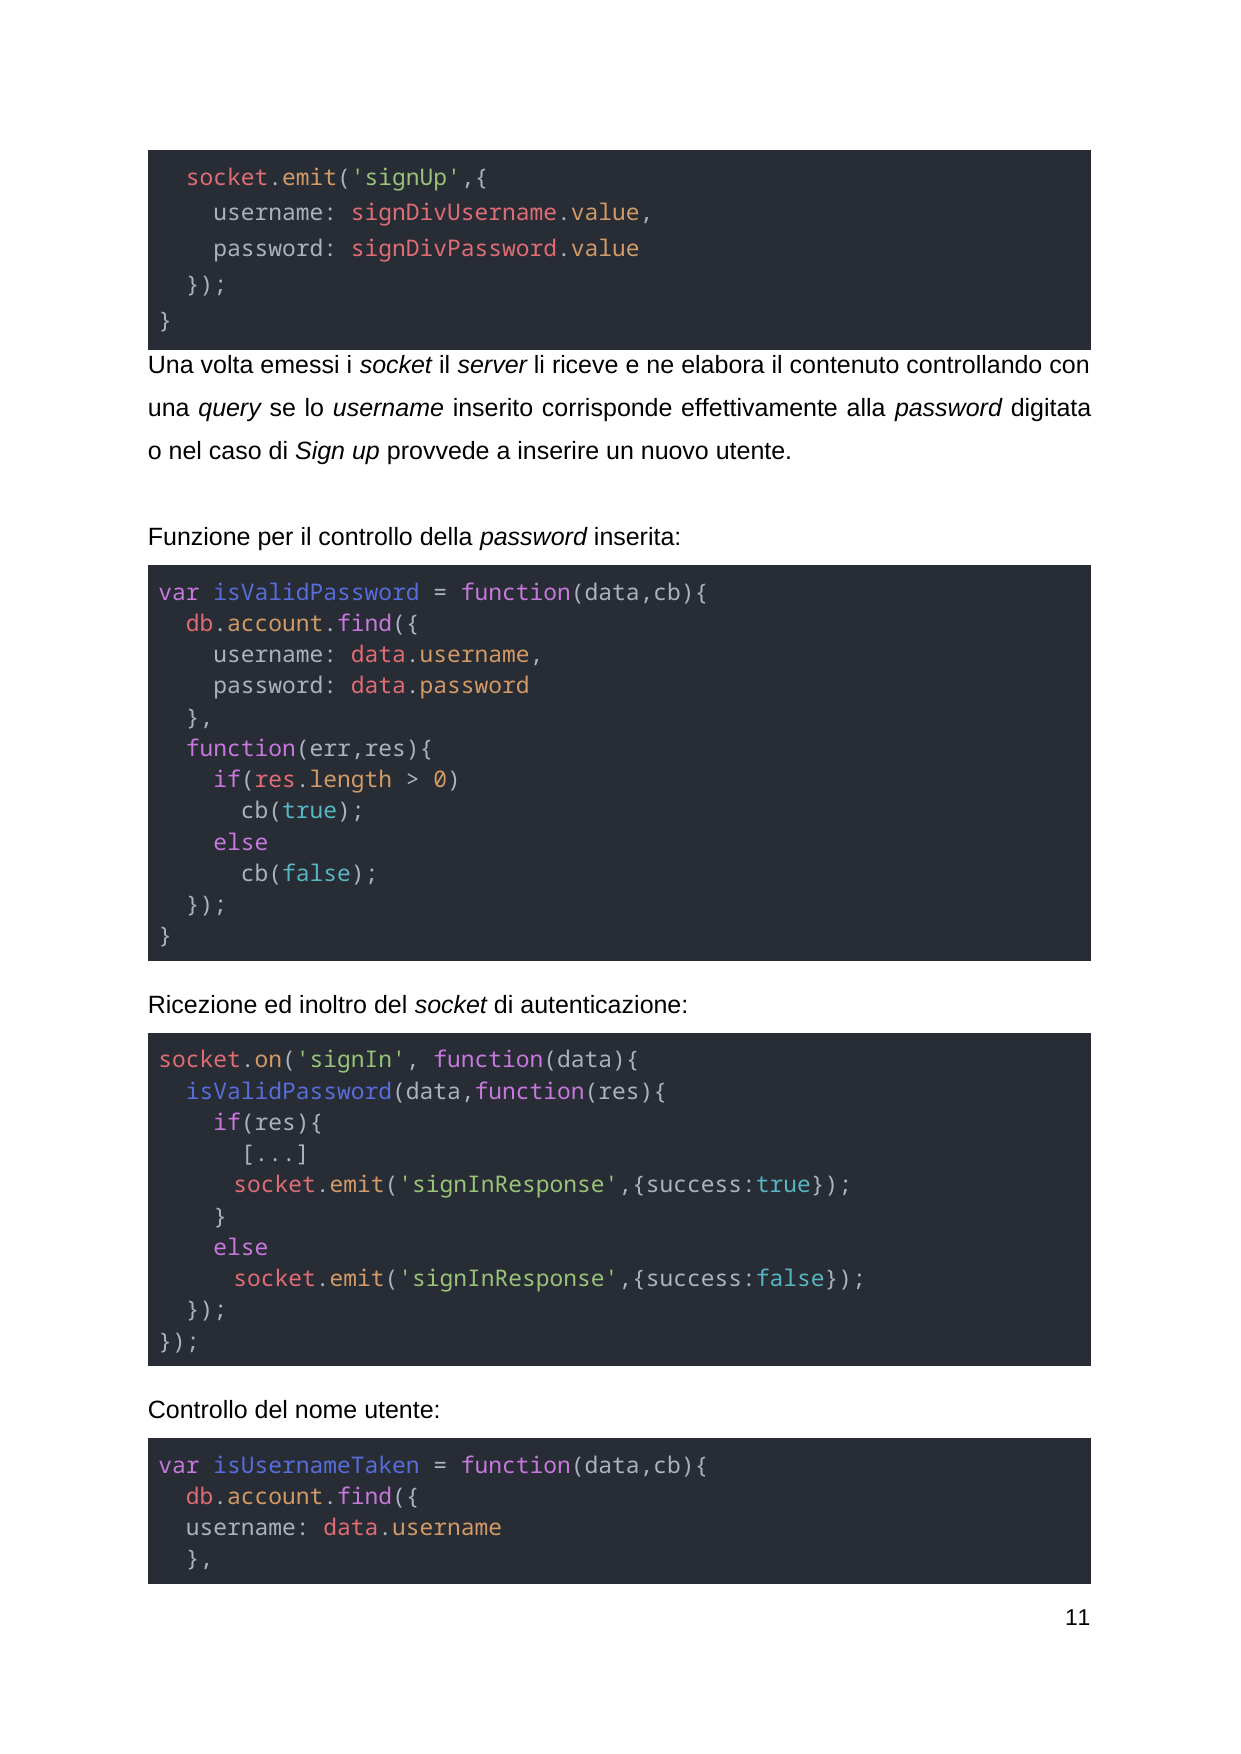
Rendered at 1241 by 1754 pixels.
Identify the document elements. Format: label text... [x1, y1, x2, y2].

table_header socket.on('signIn', function(data){ isValidPassword(data,function(res){ if(res){ [...] socket.emit('signInResponse',{success:true}); } else socket.emit('signInResponse',{success:false}); }); }); [148, 1033, 1091, 1366]
text Una volta emessi i socket il server li riceve e ne elabora il contenuto controllando con una query se lo username inserito corrisponde effettivamente alla password digitata o nel caso di Sign up provvede a inserire un nuovo utente. [148, 350, 1091, 465]
table_header var isValidPassword = function(data,cb){ db.account.find({ username: data.username, password: data.password }, function(err,res){ if(res.length > 0) cb(true); else cb(false); }); } [148, 565, 1091, 961]
table_header socket.emit('signUp',{ username: signDivUsername.value, password: signDivPassword.value }); } [148, 150, 1091, 350]
text Ricezione ed inoltro del socket di autenticazione: [148, 990, 1091, 1019]
table_header var isUsernameTaken = function(data,cb){ db.account.find({ username: data.username }, [148, 1438, 1091, 1584]
text Funzione per il controllo della password inserita: [148, 522, 1091, 551]
text Controllo del nome utente: [148, 1395, 1091, 1424]
